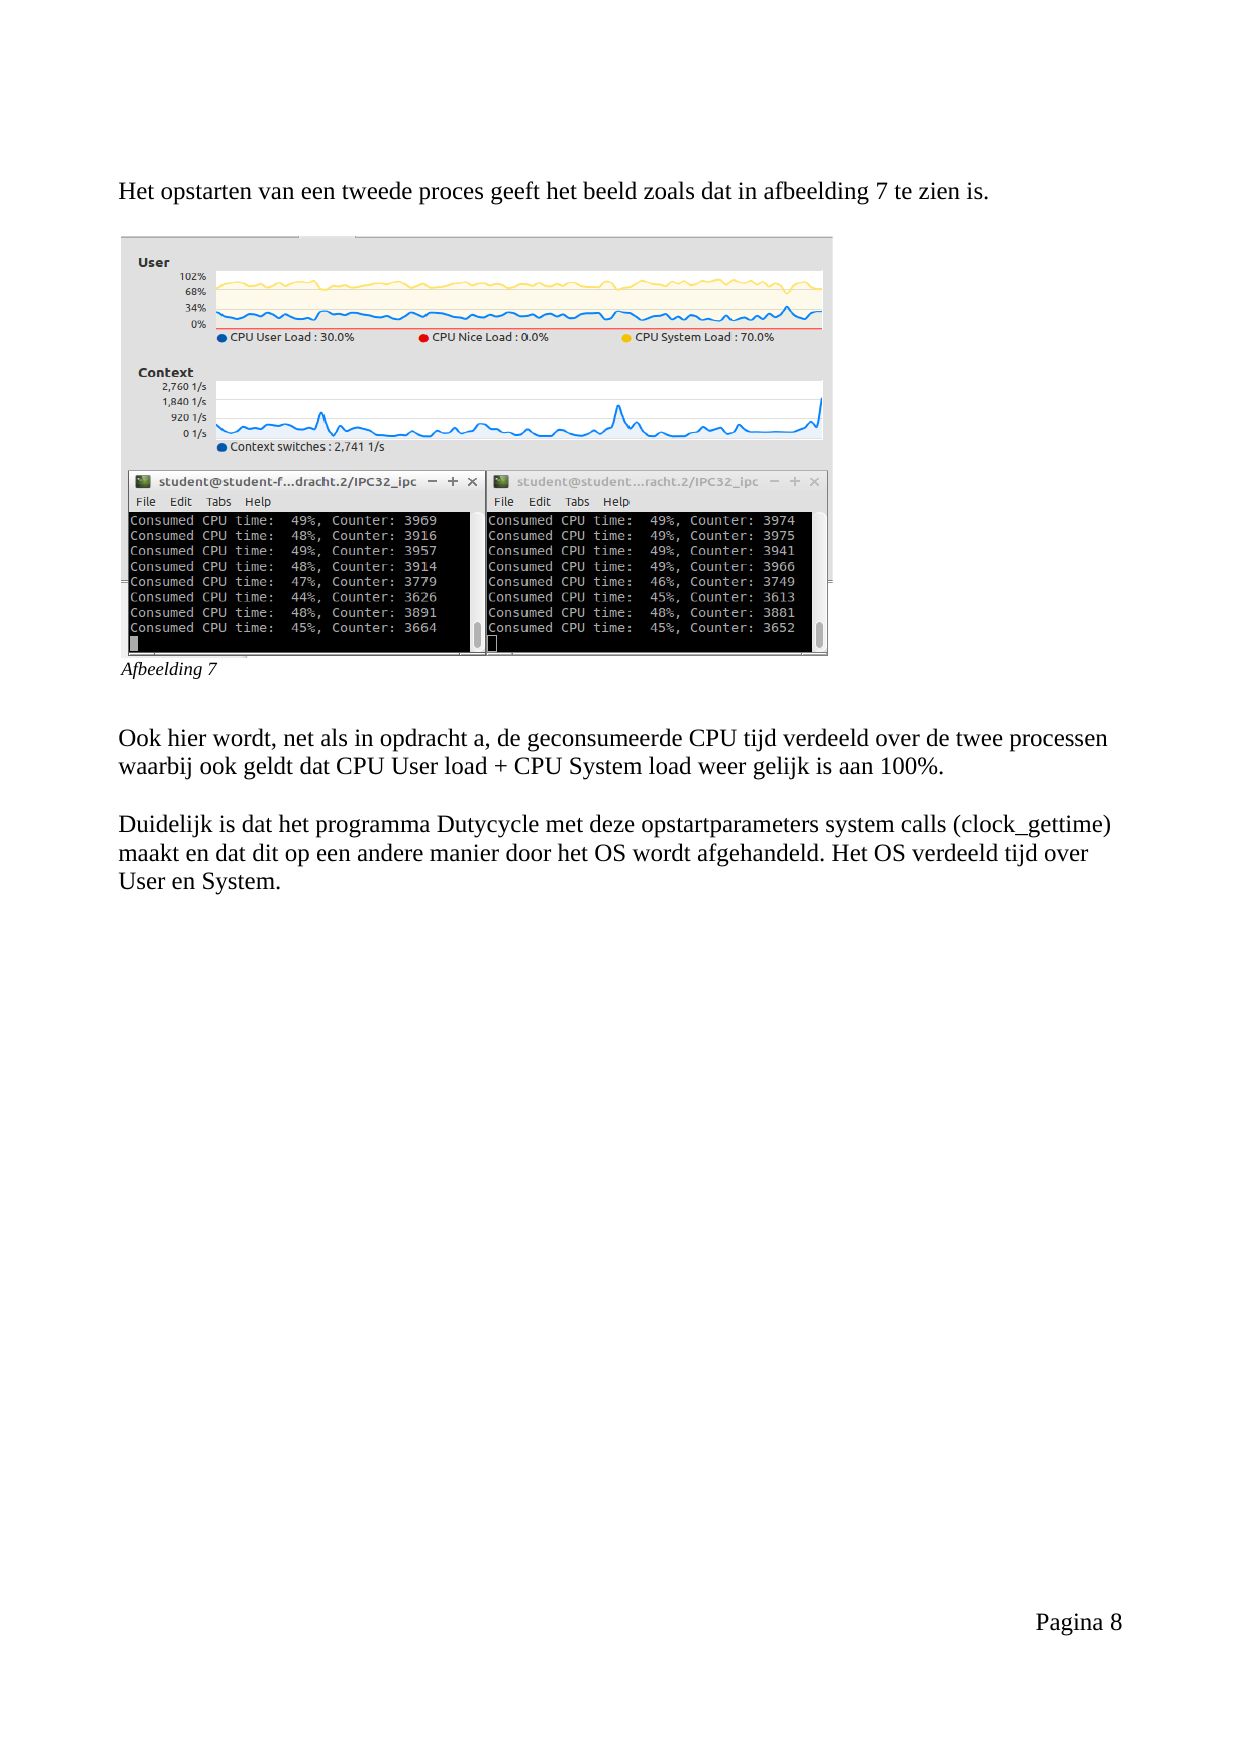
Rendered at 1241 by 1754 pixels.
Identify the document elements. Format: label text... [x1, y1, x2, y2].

text Ook hier wordt, net als in opdracht a, de geconsumeerde CPU tijd verdeeld over de twee processen waarbij ook geldt dat CPU User load + CPU System load weer gelijk is aan 100%. [118, 723, 1122, 780]
text Duidelijk is dat het programma Dutycycle met deze opstartparameters system calls (clock_gettime) maakt en dat dit op een andere manier door het OS wordt afgehandeld. Het OS verdeeld tijd over User en System. [118, 809, 1122, 895]
picture [121, 236, 833, 658]
text Afbeelding 7 [121, 658, 833, 679]
text Het opstarten van een tweede proces geeft het beeld zoals dat in afbeelding 7 te zien is. [118, 176, 1122, 205]
